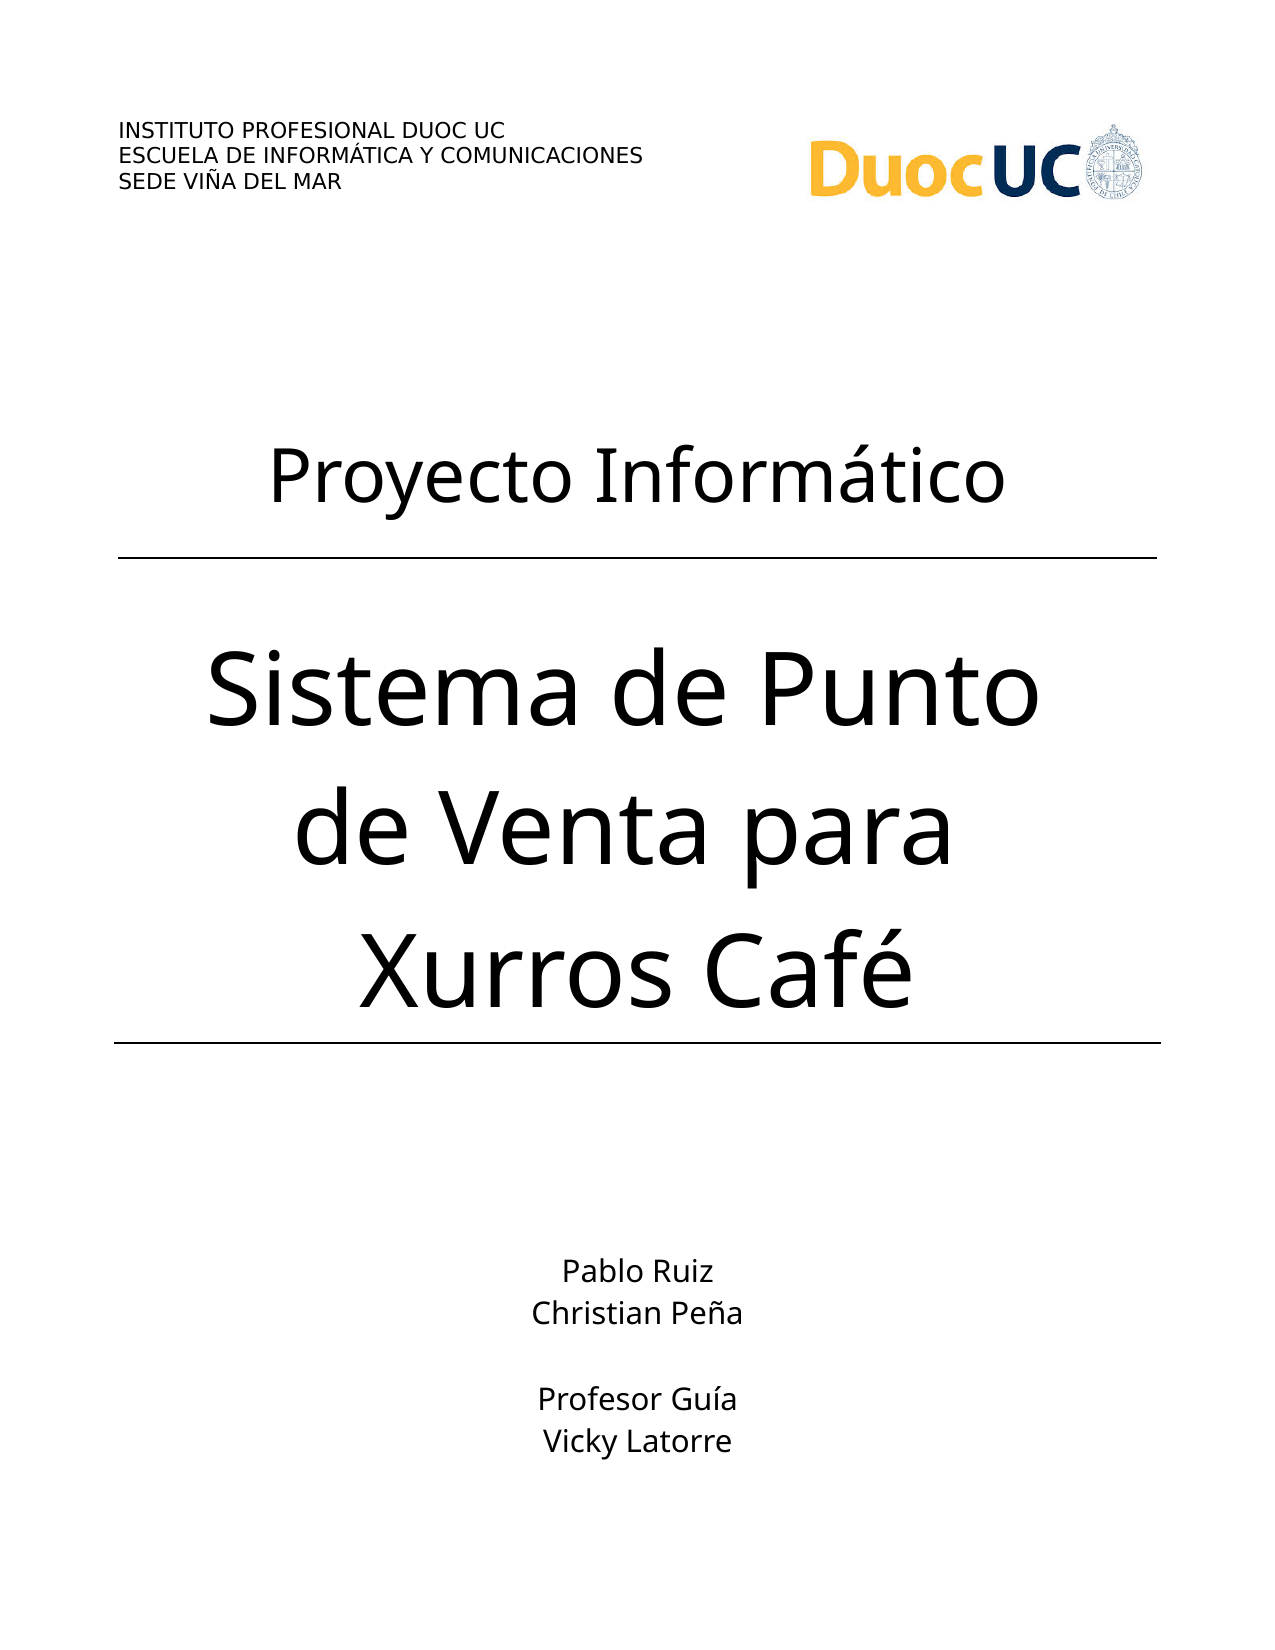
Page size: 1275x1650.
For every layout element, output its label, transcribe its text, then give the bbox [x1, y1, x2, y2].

text Proyecto Informático [118, 423, 1157, 525]
text Profesor Guía [118, 1376, 1157, 1419]
text Christian Peña [118, 1291, 1157, 1334]
text Xurros Café [114, 894, 1161, 1042]
picture [794, 120, 1154, 203]
text Sistema de Punto [118, 616, 1157, 755]
text de Venta para [118, 755, 1157, 894]
text Pablo Ruiz [118, 1249, 1157, 1291]
text Vicky Latorre [118, 1419, 1157, 1462]
